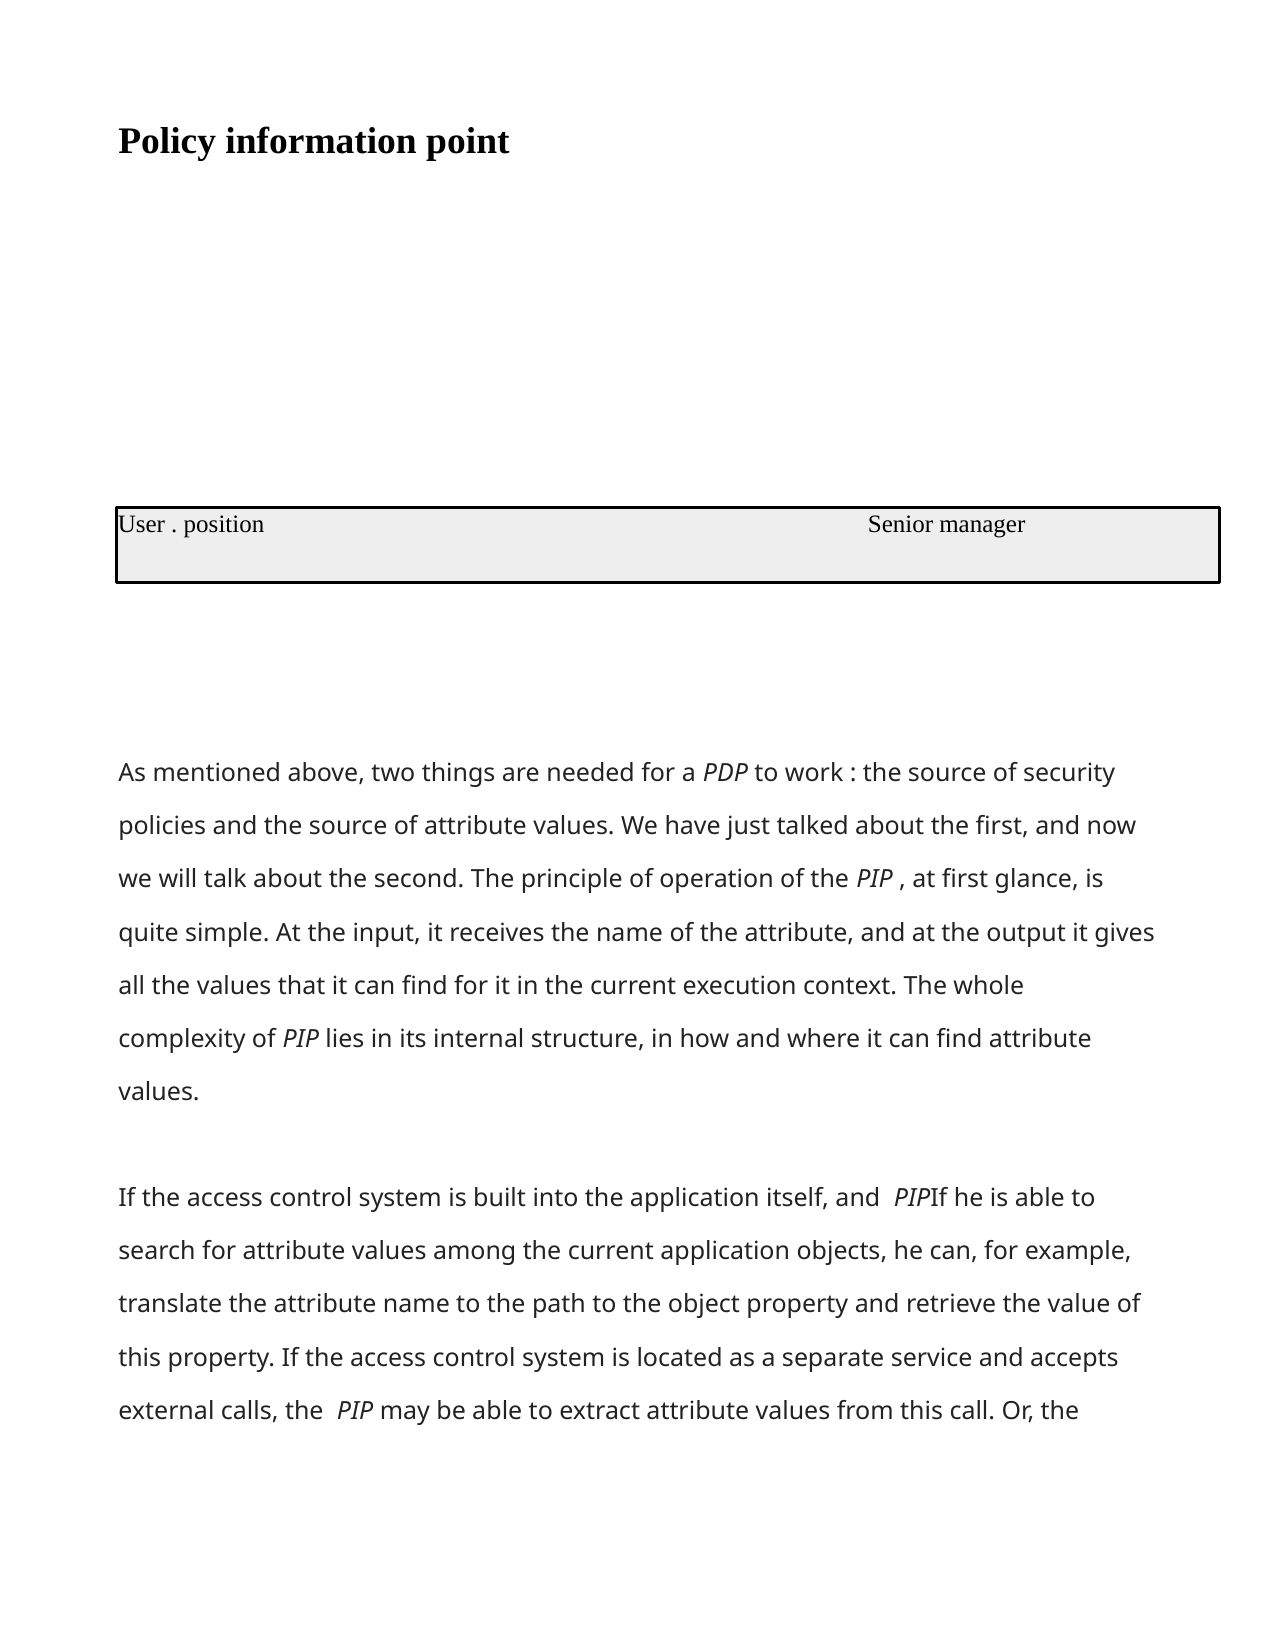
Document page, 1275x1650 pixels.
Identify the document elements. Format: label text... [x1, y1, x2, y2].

subtitle Policy information point [118, 118, 1157, 161]
text As mentioned above, two things are needed for a PDP to work : the source of security policies and the source of attribute values. We have just talked about the first, and now we will talk about the second. The principle of operation of the PIP , at first glance, is quite simple. At the input, it receives the name of the attribute, and at the output it gives all the values that it can find for it in the current execution context. The whole complexity of PIP lies in its internal structure, in how and where it can find attribute values. If the access control system is built into the application itself, and PIPIf he is able to search for attribute values among the current application objects, he can, for example, translate the attribute name to the path to the object property and retrieve the value of this property. If the access control system is located as a separate service and accepts external calls, the PIP may be able to extract attribute values from this call. Or, the [118, 755, 1157, 1426]
